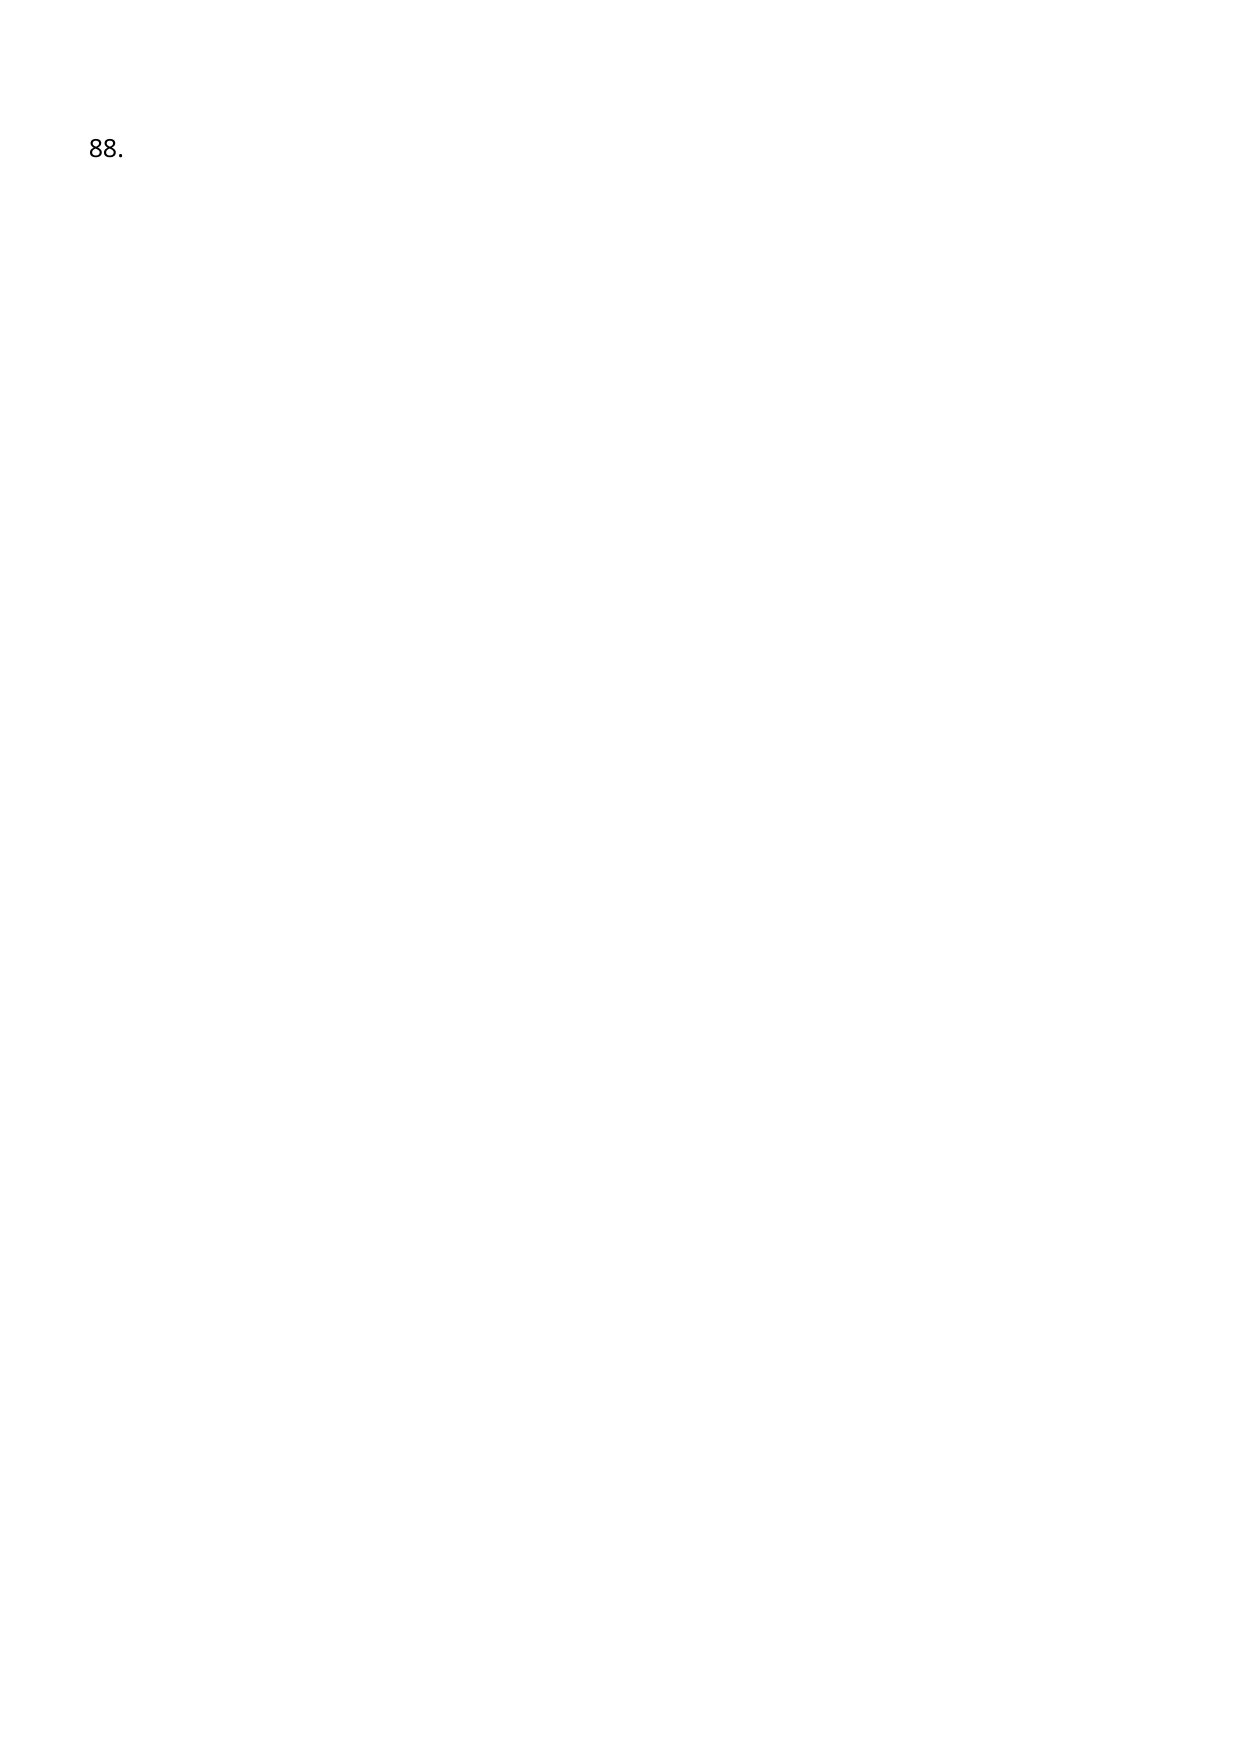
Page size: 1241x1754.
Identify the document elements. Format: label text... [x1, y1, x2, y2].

text 88. [88, 131, 1152, 165]
